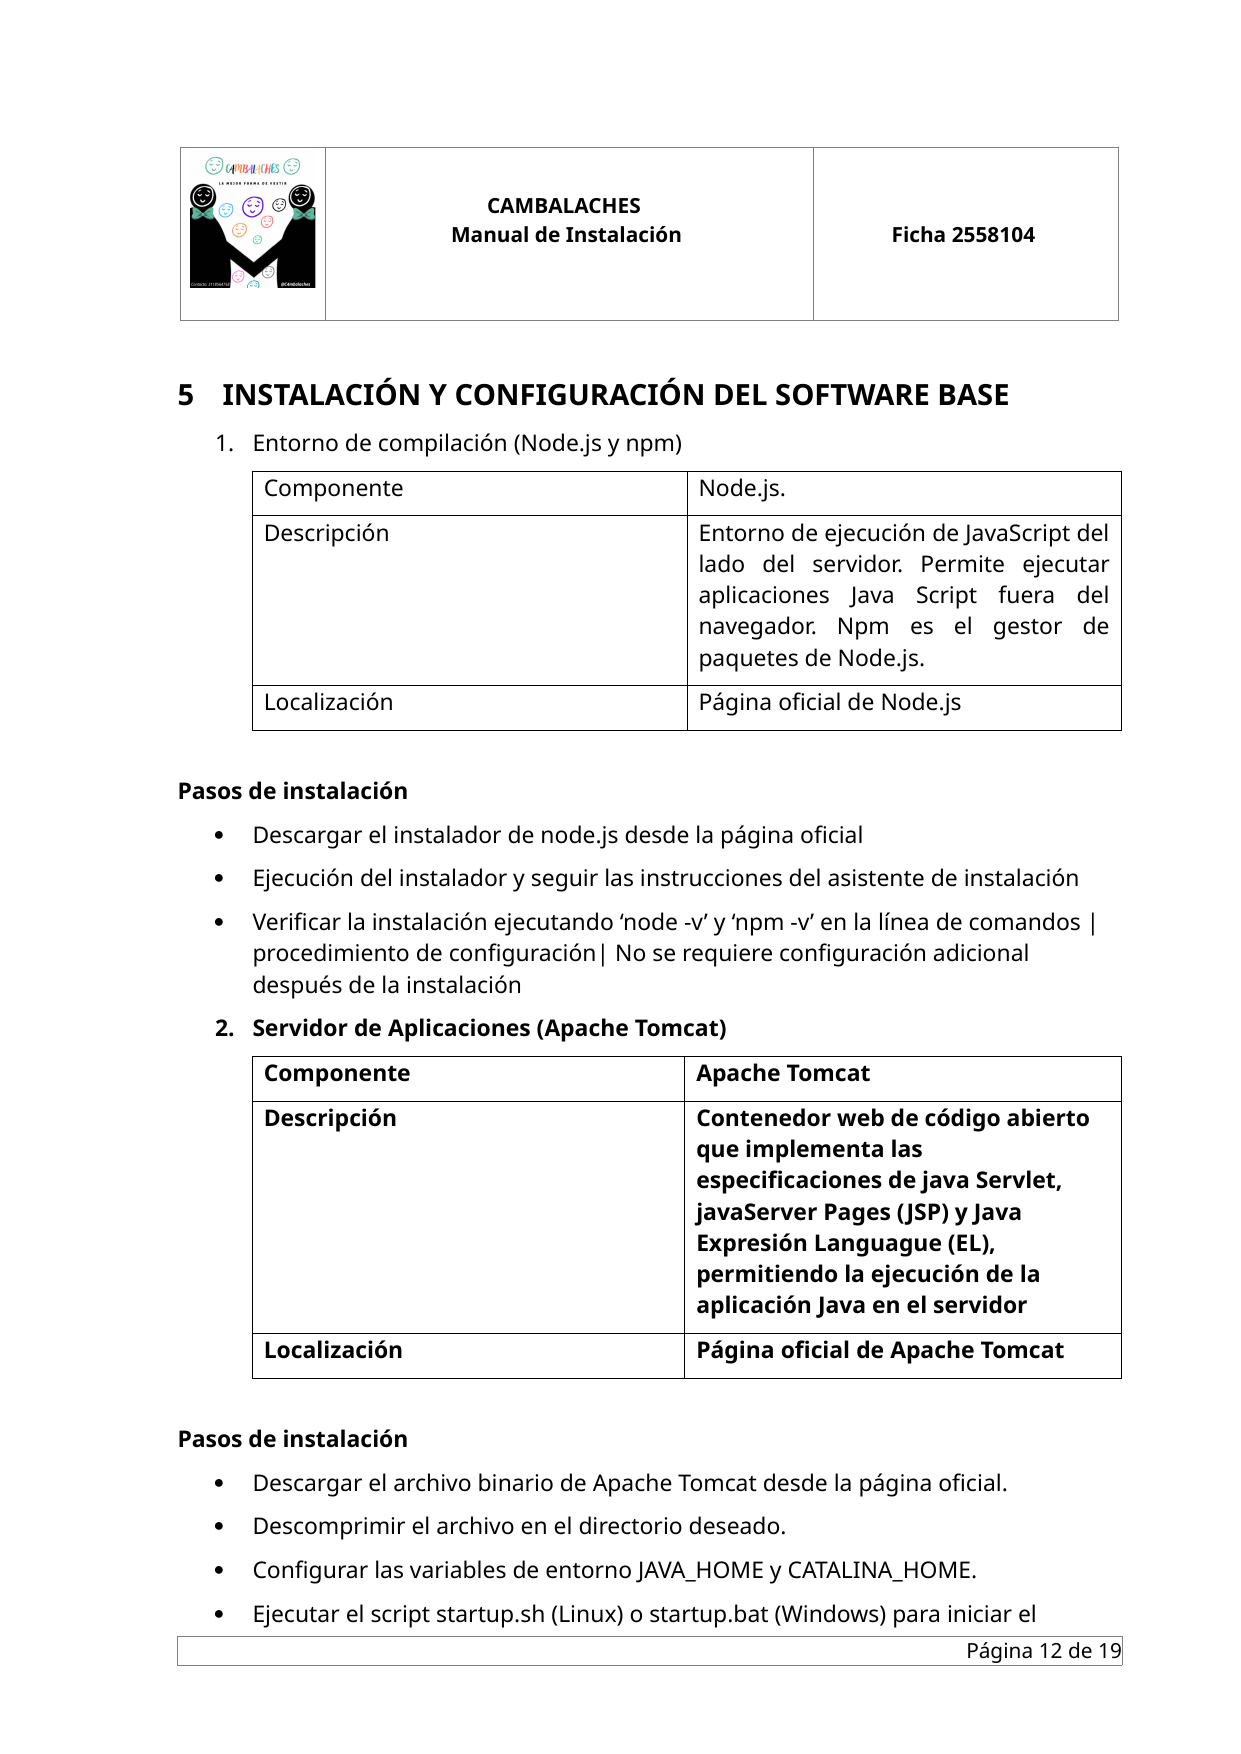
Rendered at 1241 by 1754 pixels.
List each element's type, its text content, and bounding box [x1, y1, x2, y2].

table_cell Descripción [253, 1102, 684, 1333]
list Servidor de Aplicaciones (Apache Tomcat) [215, 1012, 1122, 1043]
list Ejecutar el script startup.sh (Linux) o startup.bat (Windows) para iniciar el [215, 1598, 1122, 1629]
list Entorno de compilación (Node.js y npm) [215, 427, 1122, 458]
list Descargar el archivo binario de Apache Tomcat desde la página oficial. [215, 1466, 1122, 1498]
table_header Componente [253, 1057, 684, 1101]
table_header Componente [253, 472, 687, 515]
table_header Apache Tomcat [685, 1057, 1121, 1101]
subtitle INSTALACIÓN Y CONFIGURACIÓN DEL SOFTWARE BASE [177, 375, 1122, 414]
list Descargar el instalador de node.js desde la página oficial [215, 818, 1122, 850]
table_cell Localización [253, 1334, 684, 1378]
table_cell Descripción [253, 516, 687, 685]
table_cell Entorno de ejecución de JavaScript del lado del servidor. Permite ejecutar aplicaciones Java Script fuera del navegador. Npm es el gestor de paquetes de Node.js. [688, 516, 1121, 685]
table_cell Localización [253, 686, 687, 730]
text Pasos de instalación [177, 775, 1122, 806]
list Verificar la instalación ejecutando ‘node -v’ y ‘npm -v’ en la línea de comandos | procedimiento de configuración| No se requiere configuración adicional después de la instalación [215, 906, 1122, 1000]
table_cell Página oficial de Node.js [688, 686, 1121, 730]
list Descomprimir el archivo en el directorio deseado. [215, 1510, 1122, 1541]
list Configurar las variables de entorno JAVA_HOME y CATALINA_HOME. [215, 1554, 1122, 1585]
table_header Node.js. [688, 472, 1121, 515]
list Ejecución del instalador y seguir las instrucciones del asistente de instalación [215, 862, 1122, 893]
text Pasos de instalación [177, 1423, 1122, 1454]
table_cell Página oficial de Apache Tomcat [685, 1334, 1121, 1378]
table_cell Contenedor web de código abierto que implementa las especificaciones de java Servlet, javaServer Pages (JSP) y Java Expresión Languague (EL), permitiendo la ejecución de la aplicación Java en el servidor [685, 1102, 1121, 1333]
